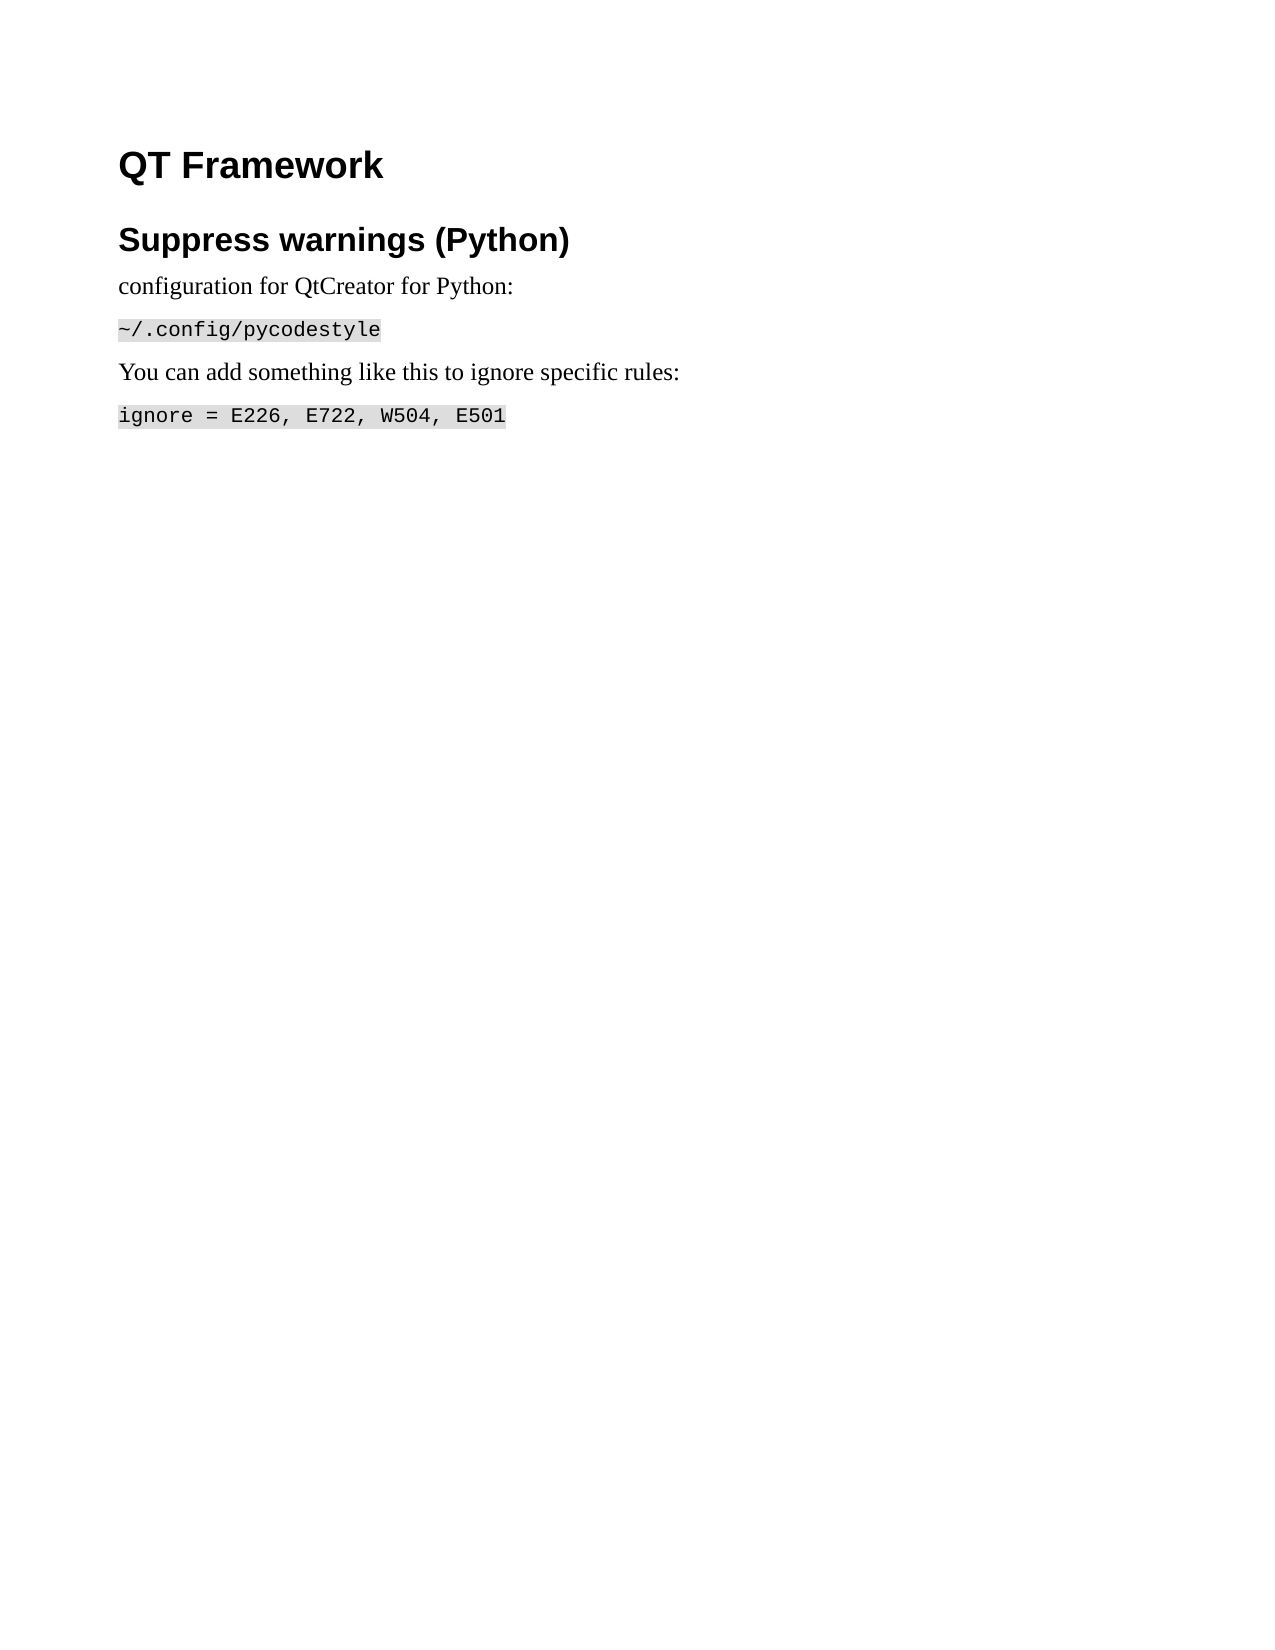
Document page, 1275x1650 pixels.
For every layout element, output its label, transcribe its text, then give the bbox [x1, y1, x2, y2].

text ~/.config/pycodestyle [381, 319, 1157, 342]
text You can add something like this to ignore specific rules: [118, 357, 1157, 386]
text configuration for QtCreator for Python: [118, 271, 1157, 300]
subtitle Suppress warnings (Python) [118, 220, 1157, 258]
subtitle QT Framework [118, 143, 1157, 187]
text ignore = E226, E722, W504, E501 [506, 405, 1157, 429]
